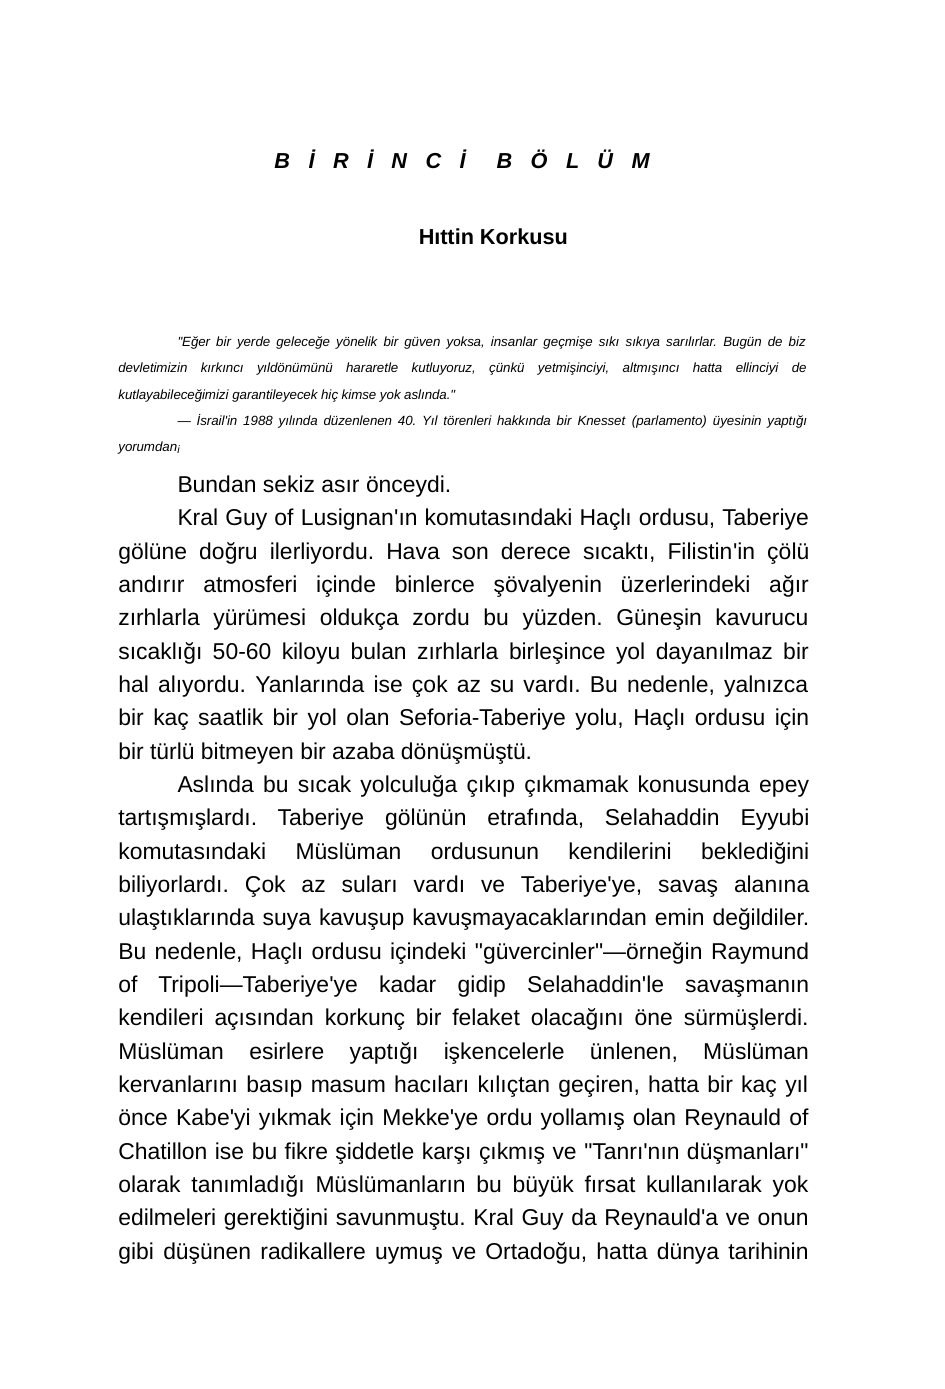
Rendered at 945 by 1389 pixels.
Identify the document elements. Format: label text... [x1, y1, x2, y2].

text Kral Guy of Lusignan'ın komutasındaki Haçlı ordusu, Taberiye gölü­ne doğru ilerliyordu. Hava son derece sıcaktı, Filistin'in çölü andırır atmosferi içinde binlerce şövalyenin üzerlerindeki ağır zırhlarla yürümesi oldukça zordu bu yüzden. Güneşin kavurucu sıcaklığı 50-60 kiloyu bulan zırhlarla birleşince yol dayanılmaz bir hal alıyordu. Yanlarında ise çok az su vardı. Bu nedenle, yalnızca bir kaç saatlik bir yol olan Seforia-Taberiye yolu, Haçlı ordu­su için bir türlü bitmeyen bir azaba dönüşmüştü. [118, 499, 809, 766]
text Bundan sekiz asır önceydi. [118, 466, 809, 499]
text "Eğer bir yerde geleceğe yönelik bir güven yoksa, insanlar geçmişe sıkı sıkıya sarılırlar. Bugün de biz devletimizin kırkıncı yıldönümünü hararetle kutluyoruz, çünkü yetmişinciyi, altmışıncı hatta ellinciyi de kutlayabileceğimizi garantileyecek hiç kimse yok aslında." [118, 334, 809, 413]
text — İsrail'in 1988 yılında düzenlenen 40. Yıl törenleri hakkında bir Knesset (parlamento) üye­­sinin yaptığı yorumdan [118, 413, 809, 466]
text Aslında bu sıcak yolculuğa çıkıp çıkmamak konusunda epey tartış­mışlardı. Taberiye gölünün etrafında, Selahaddin Eyyubi komutasındaki Müs­lüman ordusunun kendilerini beklediğini biliyorlardı. Çok az suları var­dı ve Taberiye'ye, savaş alanına ulaştıklarında suya kavuşup kavuşmayacak­larından emin değildiler. Bu nedenle, Haçlı ordusu içindeki "güvercinler"—örneğin Raymund of Tripoli—Taberiye'ye kadar gidip Selahaddin'le savaş­manın kendileri açısından korkunç bir felaket olacağını öne sürmüşlerdi. Müslüman esirlere yaptığı işkencelerle ünlenen, Müslüman kervanlarını ba­sıp masum hacıları kılıçtan geçiren, hatta bir kaç yıl önce Kabe'yi yıkmak i­çin Mekke'ye ordu yollamış olan Reynauld of Chatillon ise bu fikre şiddetle karşı çıkmış ve "Tanrı'nın düşmanları" olarak tanımladığı Müslümanların bu büyük fırsat kullanılarak yok edilmeleri gerektiğini savunmuştu. Kral Guy da Reynauld'a ve onun gibi düşünen radikallere uymuş ve Ortadoğu, hatta dünya tarihinin [118, 766, 809, 1266]
text Hıttin Korkusu [118, 224, 809, 267]
text B İ R İ N C İ B Ö L Ü M [118, 148, 809, 191]
